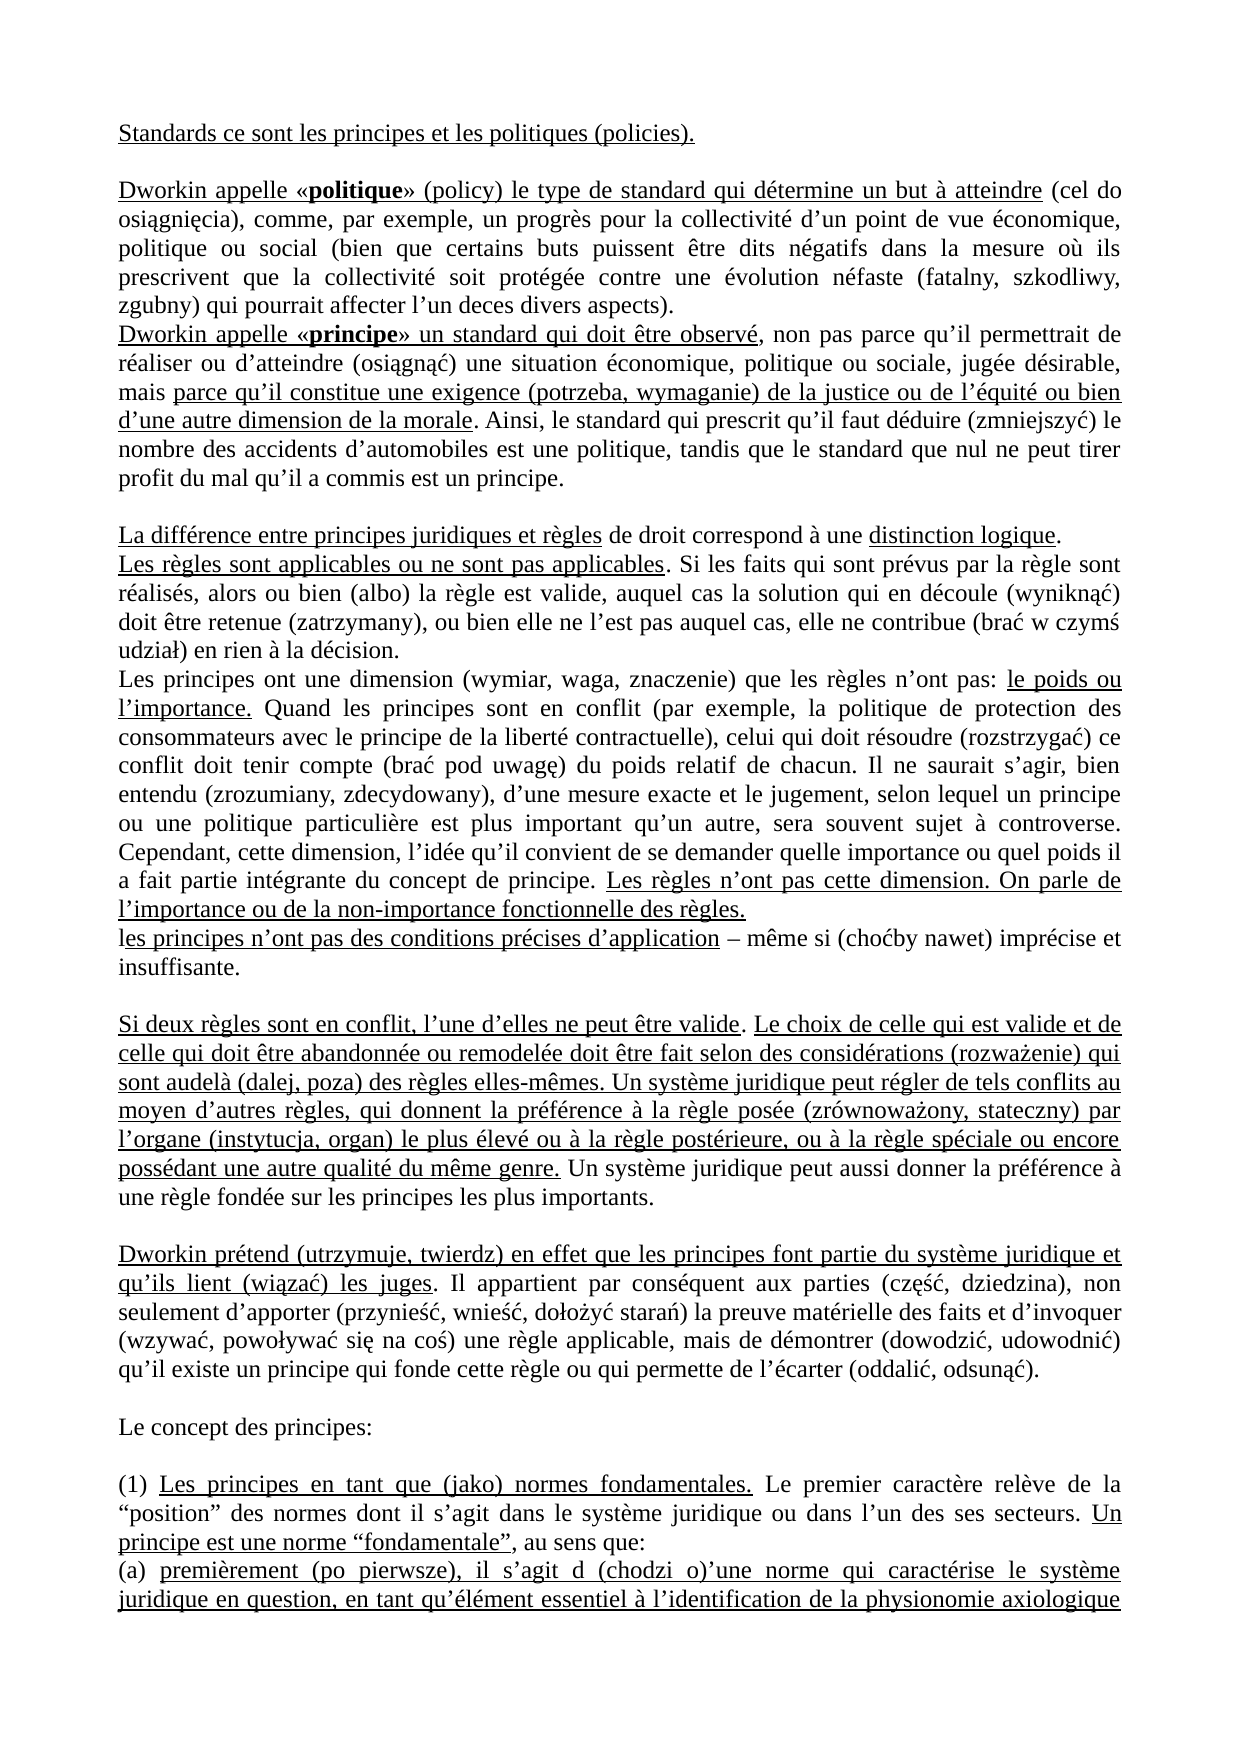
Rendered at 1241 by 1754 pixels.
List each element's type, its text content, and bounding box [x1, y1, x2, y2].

text Le concept des principes: [118, 1412, 1122, 1441]
text qu’ils lient (wiązać) les juges. Il appartient par conséquent aux parties (część, dziedzina), non seulement d’apporter (przynieść, wnieść, dołożyć starań) la preuve matérielle des faits et d’invoquer (wzywać, powoływać się na coś) une règle applicable, mais de démontrer (dowodzić, udowodnić) qu’il existe un principe qui fonde cette règle ou qui permette de l’écarter (oddalić, odsunąć). [118, 1266, 1122, 1383]
text Standards ce sont les principes et les politiques (policies). [118, 118, 1122, 147]
text Si deux règles sont en conflit, l’une d’elles ne peut être valide. Le choix de celle qui est valide et de celle qui doit être abandonnée ou remodelée doit être fait selon des considérations (rozważenie) qui sont audelà (dalej, poza) des règles elles-mêmes. Un système juridique peut régler de tels conflits au moyen d’autres règles, qui donnent la préférence à la règle posée (zrównoważony, stateczny) par l’organe (instytucja, organ) le plus élevé ou à la règle postérieure, ou à la règle spéciale ou encore possédant une autre qualité du même genre. Un système juridique peut aussi donner la préférence à une règle fondée sur les principes les plus importants. [118, 1009, 1122, 1211]
text La différence entre principes juridiques et règles de droit correspond à une distinction logique. [118, 521, 1122, 549]
text Dworkin appelle «principe» un standard qui doit être observé, non pas parce qu’il permettrait de réaliser ou d’atteindre (osiągnąć) une situation économique, politique ou sociale, jugée désirable, mais parce qu’il constitue une exigence (potrzeba, wymaganie) de la justice ou de l’équité ou bien d’une autre dimension de la morale. Ainsi, le standard qui prescrit qu’il faut déduire (zmniejszyć) le nombre des accidents d’automobiles est une politique, tandis que le standard que nul ne peut tirer profit du mal qu’il a commis est un principe. [118, 319, 1122, 492]
text Les règles sont applicables ou ne sont pas applicables. Si les faits qui sont prévus par la règle sont réalisés, alors ou bien (albo) la règle est valide, auquel cas la solution qui en découle (wyniknąć) doit être retenue (zatrzymany), ou bien elle ne l’est pas auquel cas, elle ne contribue (brać w czymś udział) en rien à la décision. [118, 549, 1122, 664]
text (a) premièrement (po pierwsze), il s’agit d (chodzi o)’une norme qui caractérise le système juridique en question, en tant qu’élément essentiel à l’identification de la physionomie axiologique [118, 1556, 1122, 1613]
text Les principes ont une dimension (wymiar, waga, znaczenie) que les règles n’ont pas: le poids ou l’importance. Quand les principes sont en conflit (par exemple, la politique de protection des consommateurs avec le principe de la liberté contractuelle), celui qui doit résoudre (rozstrzygać) ce conflit doit tenir compte (brać pod uwagę) du poids relatif de chacun. Il ne saurait s’agir, bien entendu (zrozumiany, zdecydowany), d’une mesure exacte et le jugement, selon lequel un principe ou une politique particulière est plus important qu’un autre, sera souvent sujet à controverse. Cependant, cette dimension, l’idée qu’il convient de se demander quelle importance ou quel poids il a fait partie intégrante du concept de principe. Les règles n’ont pas cette dimension. On parle de l’importance ou de la non-importance fonctionnelle des règles. [118, 664, 1122, 923]
text les principes n’ont pas des conditions précises d’application – même si (choćby nawet) imprécise et insuffisante. [118, 923, 1122, 981]
text Dworkin appelle «politique» (policy) le type de standard qui détermine un but à atteindre (cel do osiągnięcia), comme, par exemple, un progrès pour la collectivité d’un point de vue économique, politique ou social (bien que certains buts puissent être dits négatifs dans la mesure où ils prescrivent que la collectivité soit protégée contre une évolution néfaste (fatalny, szkodliwy, zgubny) qui pourrait affecter l’un deces divers aspects). [118, 176, 1122, 319]
text (1) Les principes en tant que (jako) normes fondamentales. Le premier caractère relève de la “position” des normes dont il s’agit dans le système juridique ou dans l’un des ses secteurs. Un principe est une norme “fondamentale”, au sens que: [118, 1469, 1122, 1556]
text Dworkin prétend (utrzymuje, twierdz) en effet que les principes font partie du système juridique et [118, 1239, 1122, 1264]
